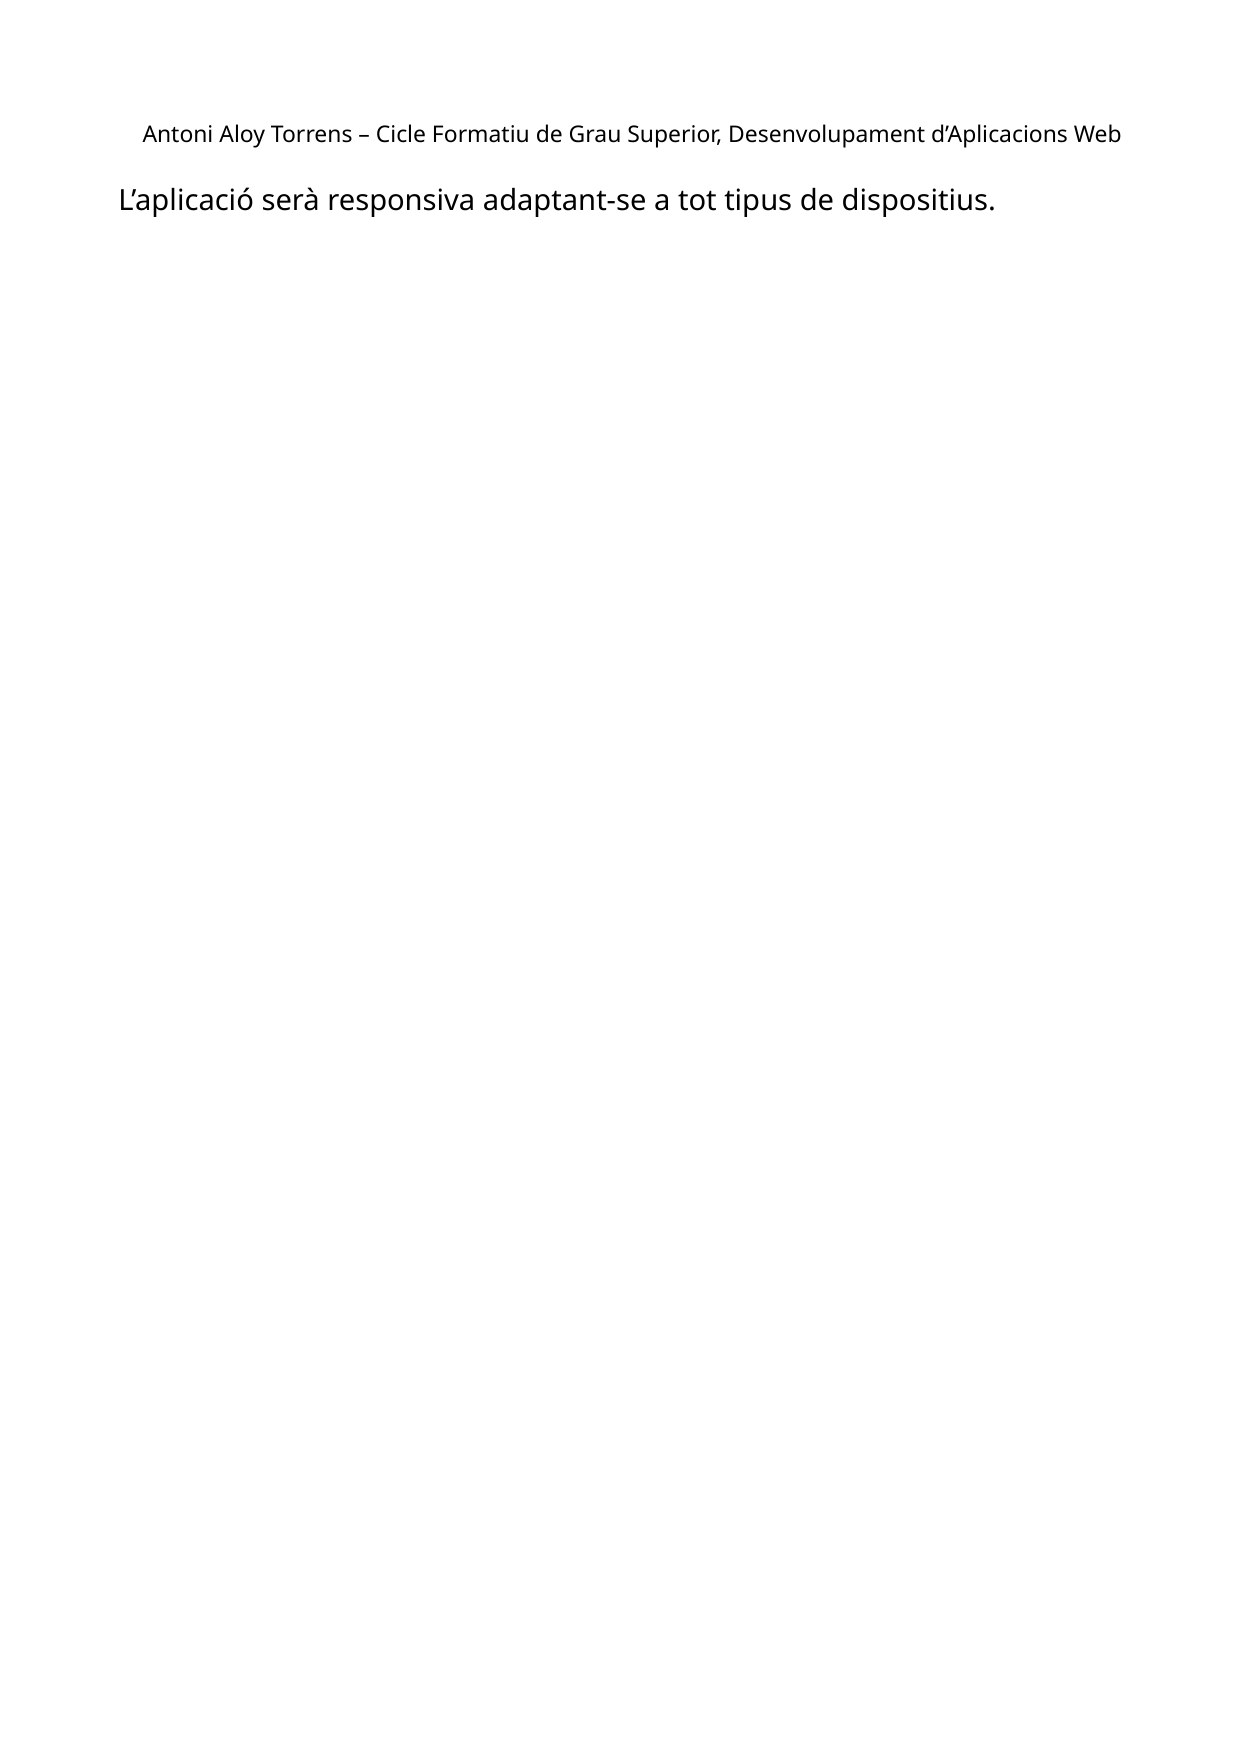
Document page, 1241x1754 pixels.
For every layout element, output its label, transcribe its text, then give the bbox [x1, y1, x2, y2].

text L’aplicació serà responsiva adaptant-se a tot tipus de dispositius. [118, 179, 1122, 218]
